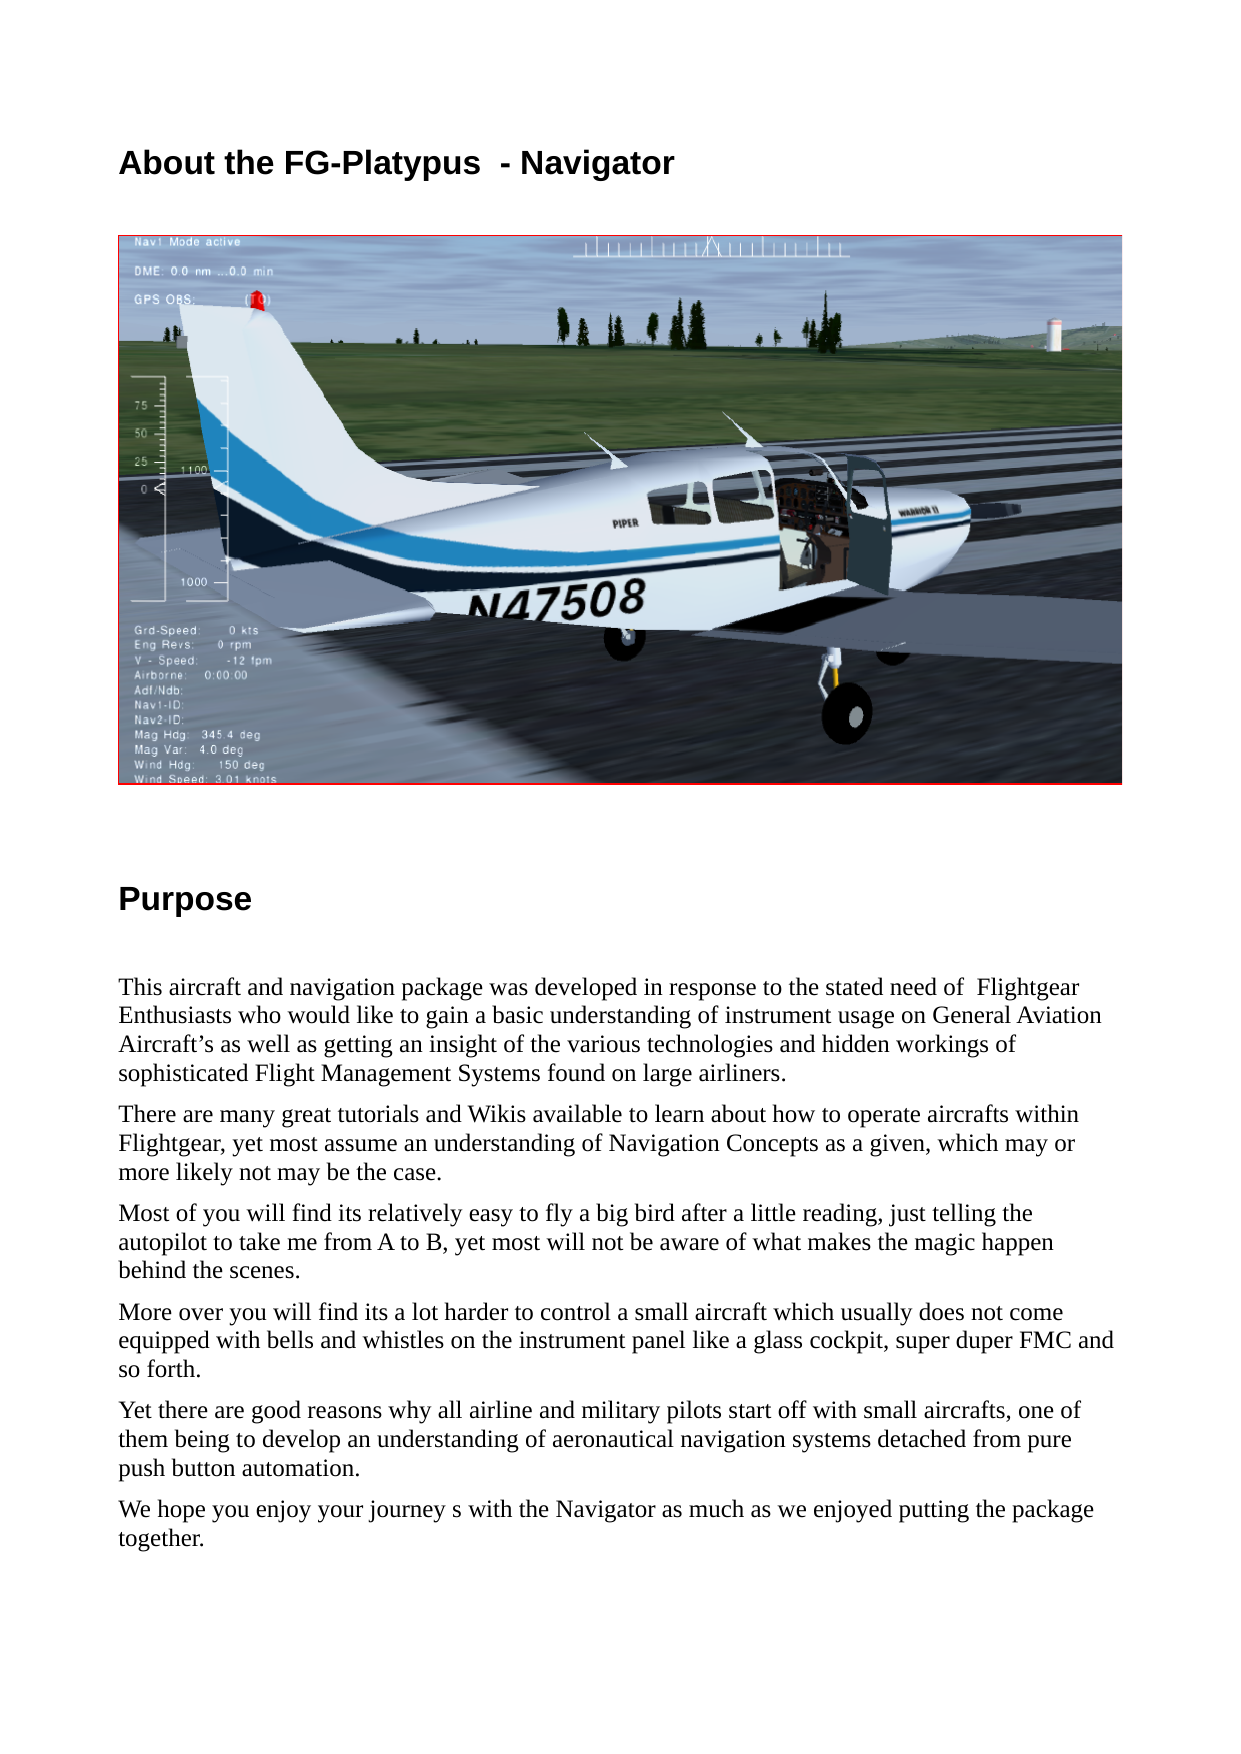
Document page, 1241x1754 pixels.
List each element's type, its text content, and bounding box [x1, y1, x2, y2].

text This aircraft and navigation package was developed in response to the stated need of Flightgear Enthusiasts who would like to gain a basic understanding of instrument usage on General Aviation Aircraft’s as well as getting an insight of the various technologies and hidden workings of sophisticated Flight Management Systems found on large airliners. [118, 972, 1122, 1087]
text Most of you will find its relatively easy to fly a big bird after a little reading, just telling the autopilot to take me from A to B, yet most will not be aware of what makes the magic happen behind the scenes. [118, 1198, 1122, 1284]
subtitle About the FG-Platypus - Navigator [118, 143, 1122, 182]
text Yet there are good reasons why all airline and military pilots start off with small aircrafts, one of them being to develop an understanding of aeronautical navigation systems detached from pure push button automation. [118, 1395, 1122, 1482]
text More over you will find its a lot harder to control a small aircraft which usually does not come equipped with bells and whistles on the instrument panel like a glass cockpit, super duper FMC and so forth. [118, 1297, 1122, 1383]
text We hope you enjoy your journey s with the Navigator as much as we enjoyed putting the package together. [118, 1494, 1122, 1552]
picture [118, 235, 1123, 785]
text There are many great tutorials and Wikis available to learn about how to operate aircrafts within Flightgear, yet most assume an understanding of Navigation Concepts as a given, which may or more likely not may be the case. [118, 1099, 1122, 1185]
subtitle Purpose [118, 879, 1122, 918]
